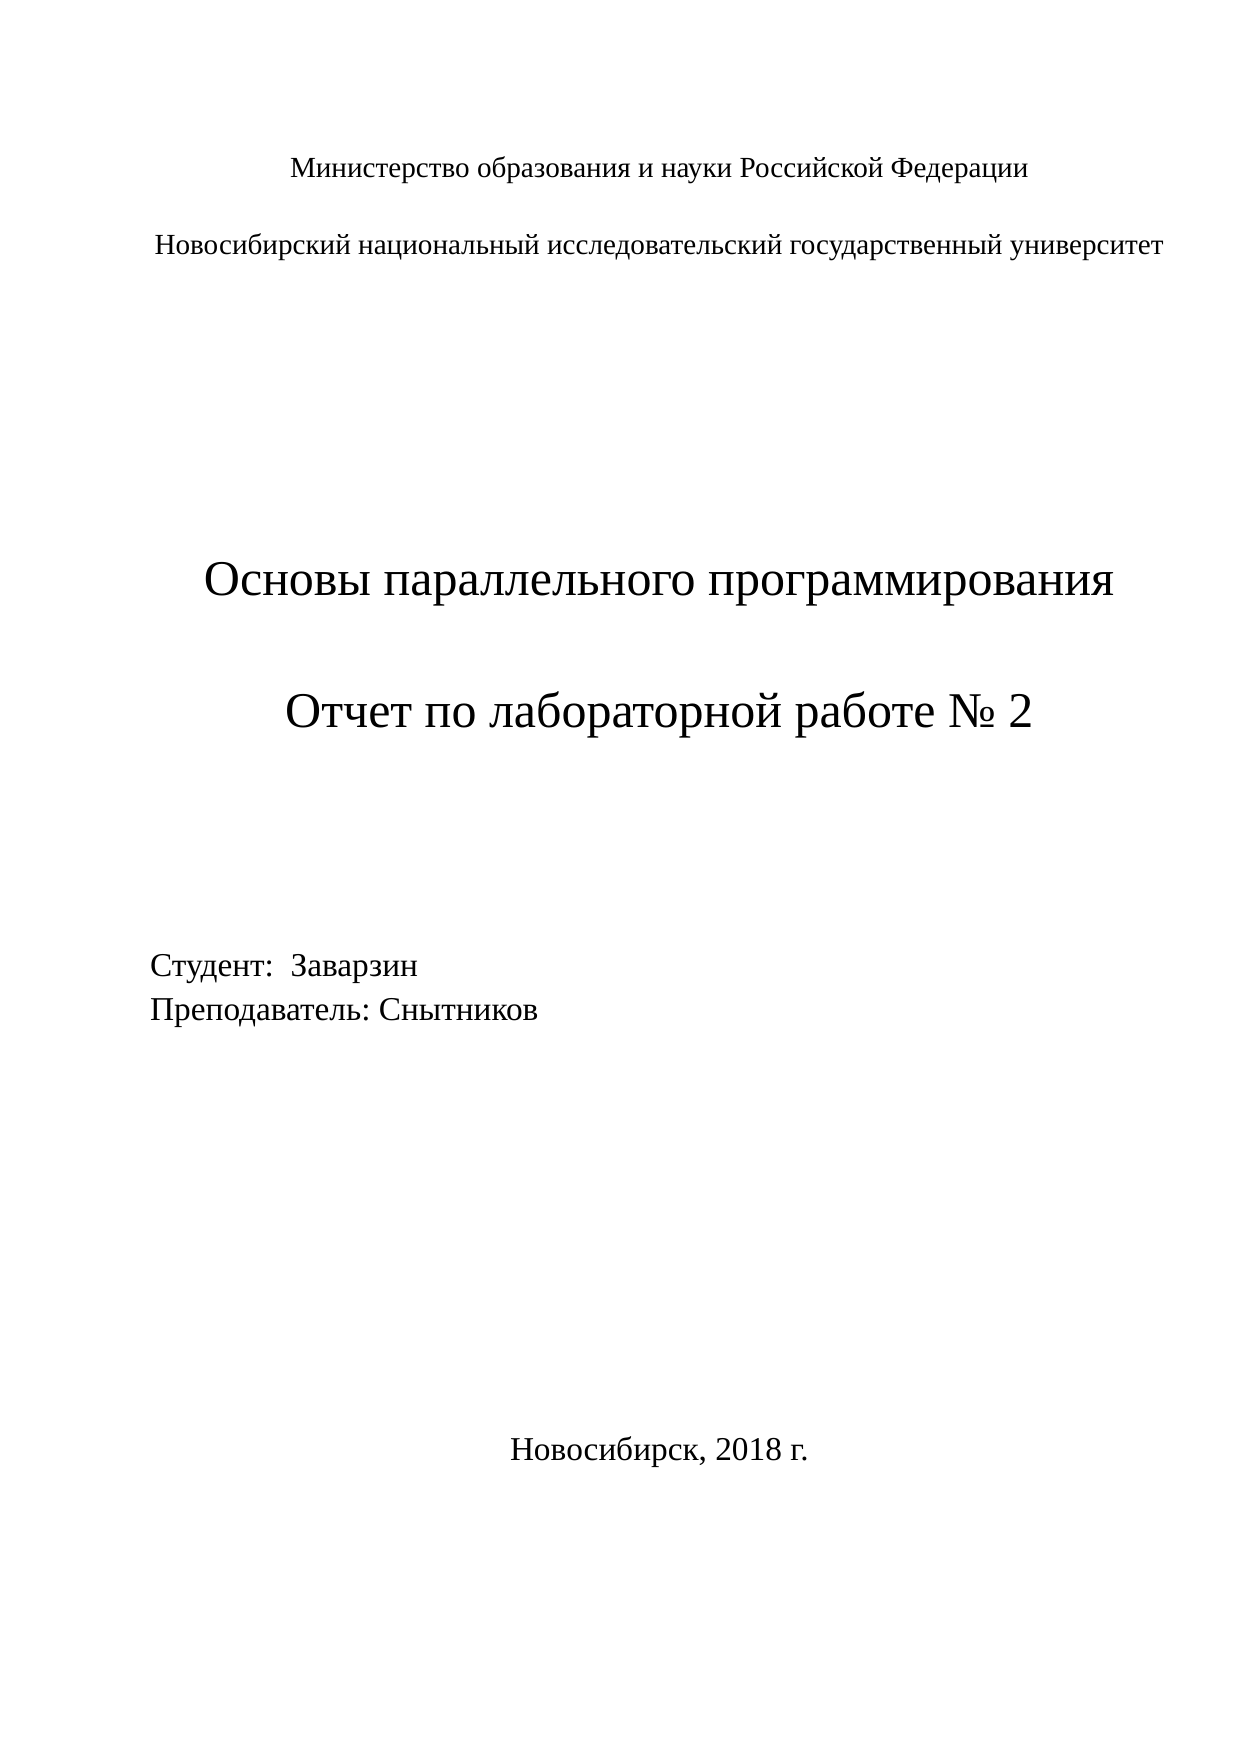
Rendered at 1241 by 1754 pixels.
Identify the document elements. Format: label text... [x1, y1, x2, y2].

text Министерство образования и науки Российской Федерации [150, 150, 1168, 183]
text Новосибирский национальный исследовательский государственный университет [150, 227, 1168, 261]
text Студент: Заварзин [150, 945, 1168, 983]
text Основы параллельного программирования [150, 549, 1168, 606]
text Отчет по лабораторной работе № 2 [150, 681, 1168, 738]
text Преподаватель: Снытников [150, 989, 1168, 1027]
text Новосибирск, 2018 г. [150, 1429, 1168, 1468]
